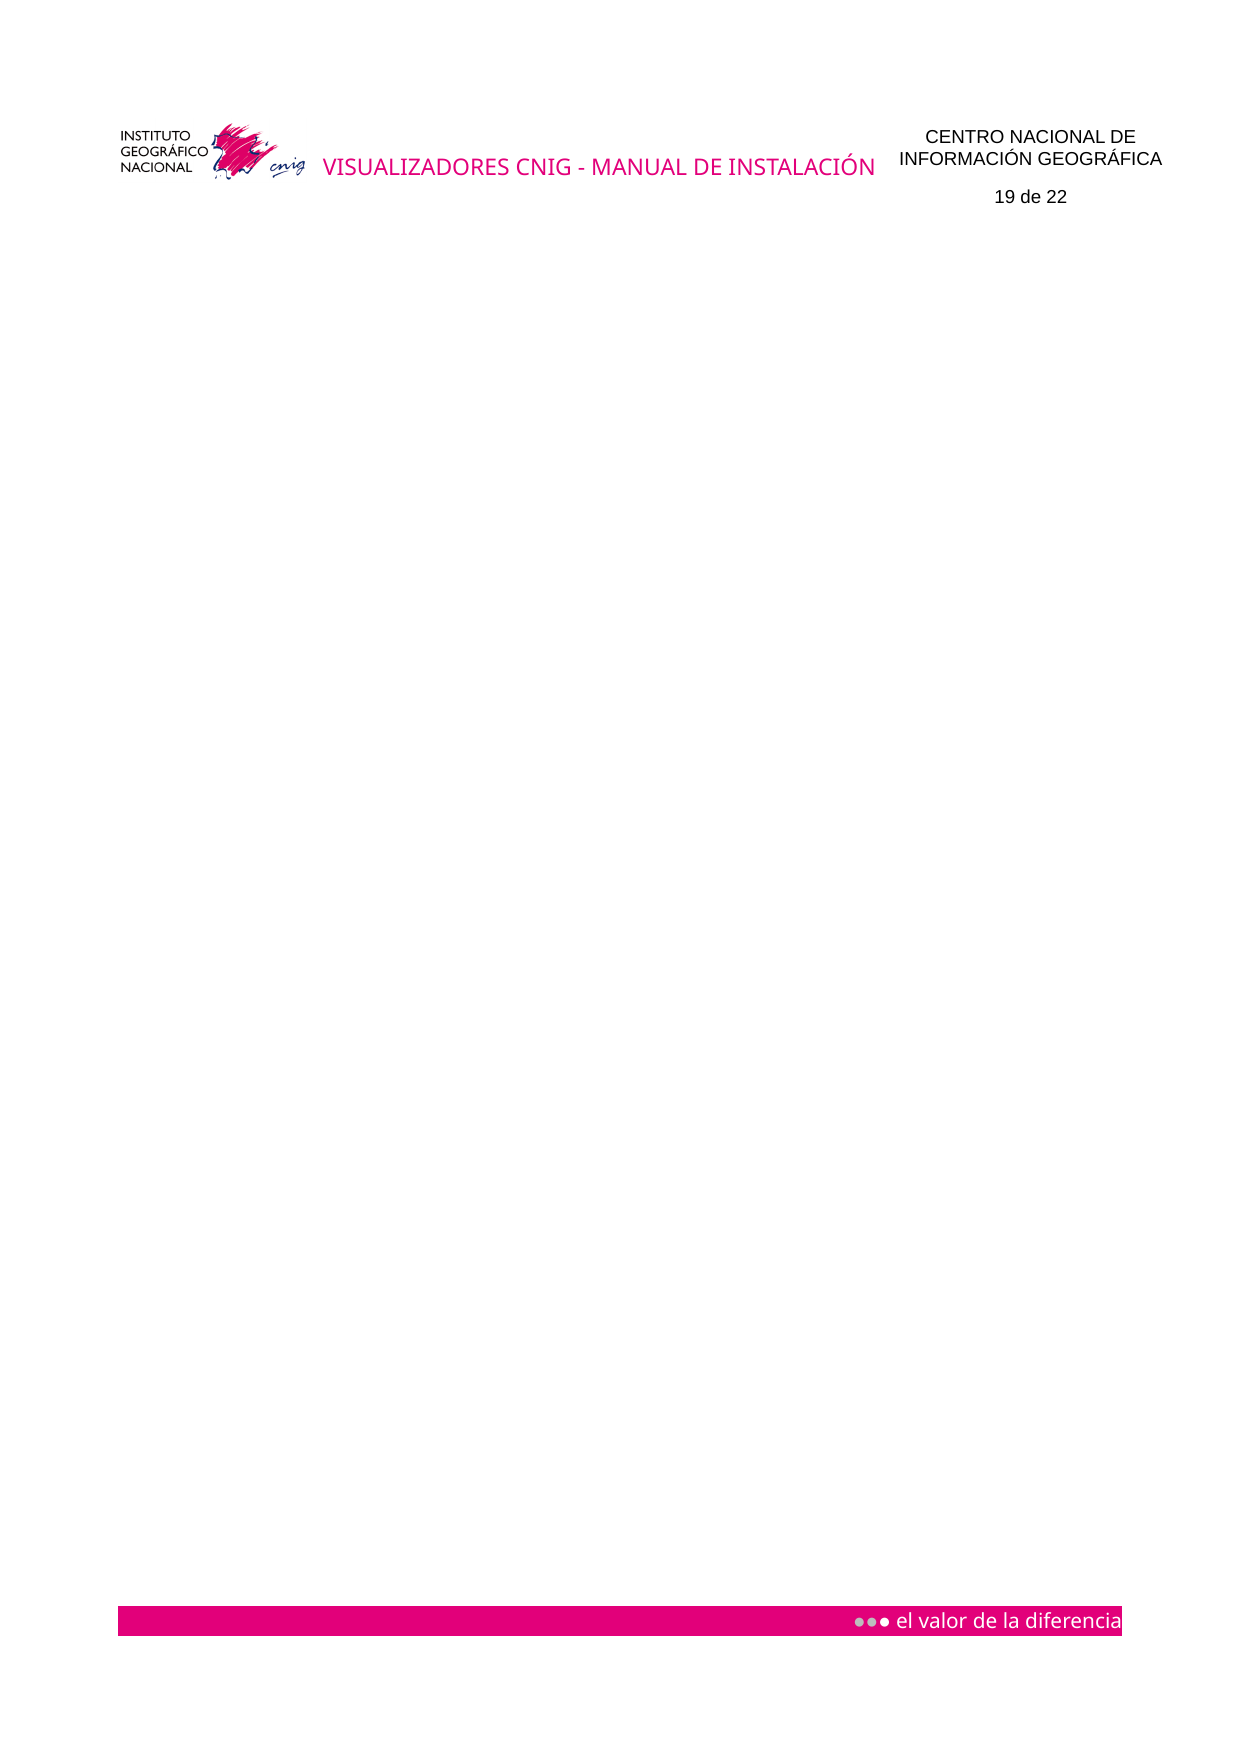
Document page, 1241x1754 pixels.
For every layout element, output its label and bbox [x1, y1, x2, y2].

picture [118, 118, 307, 183]
